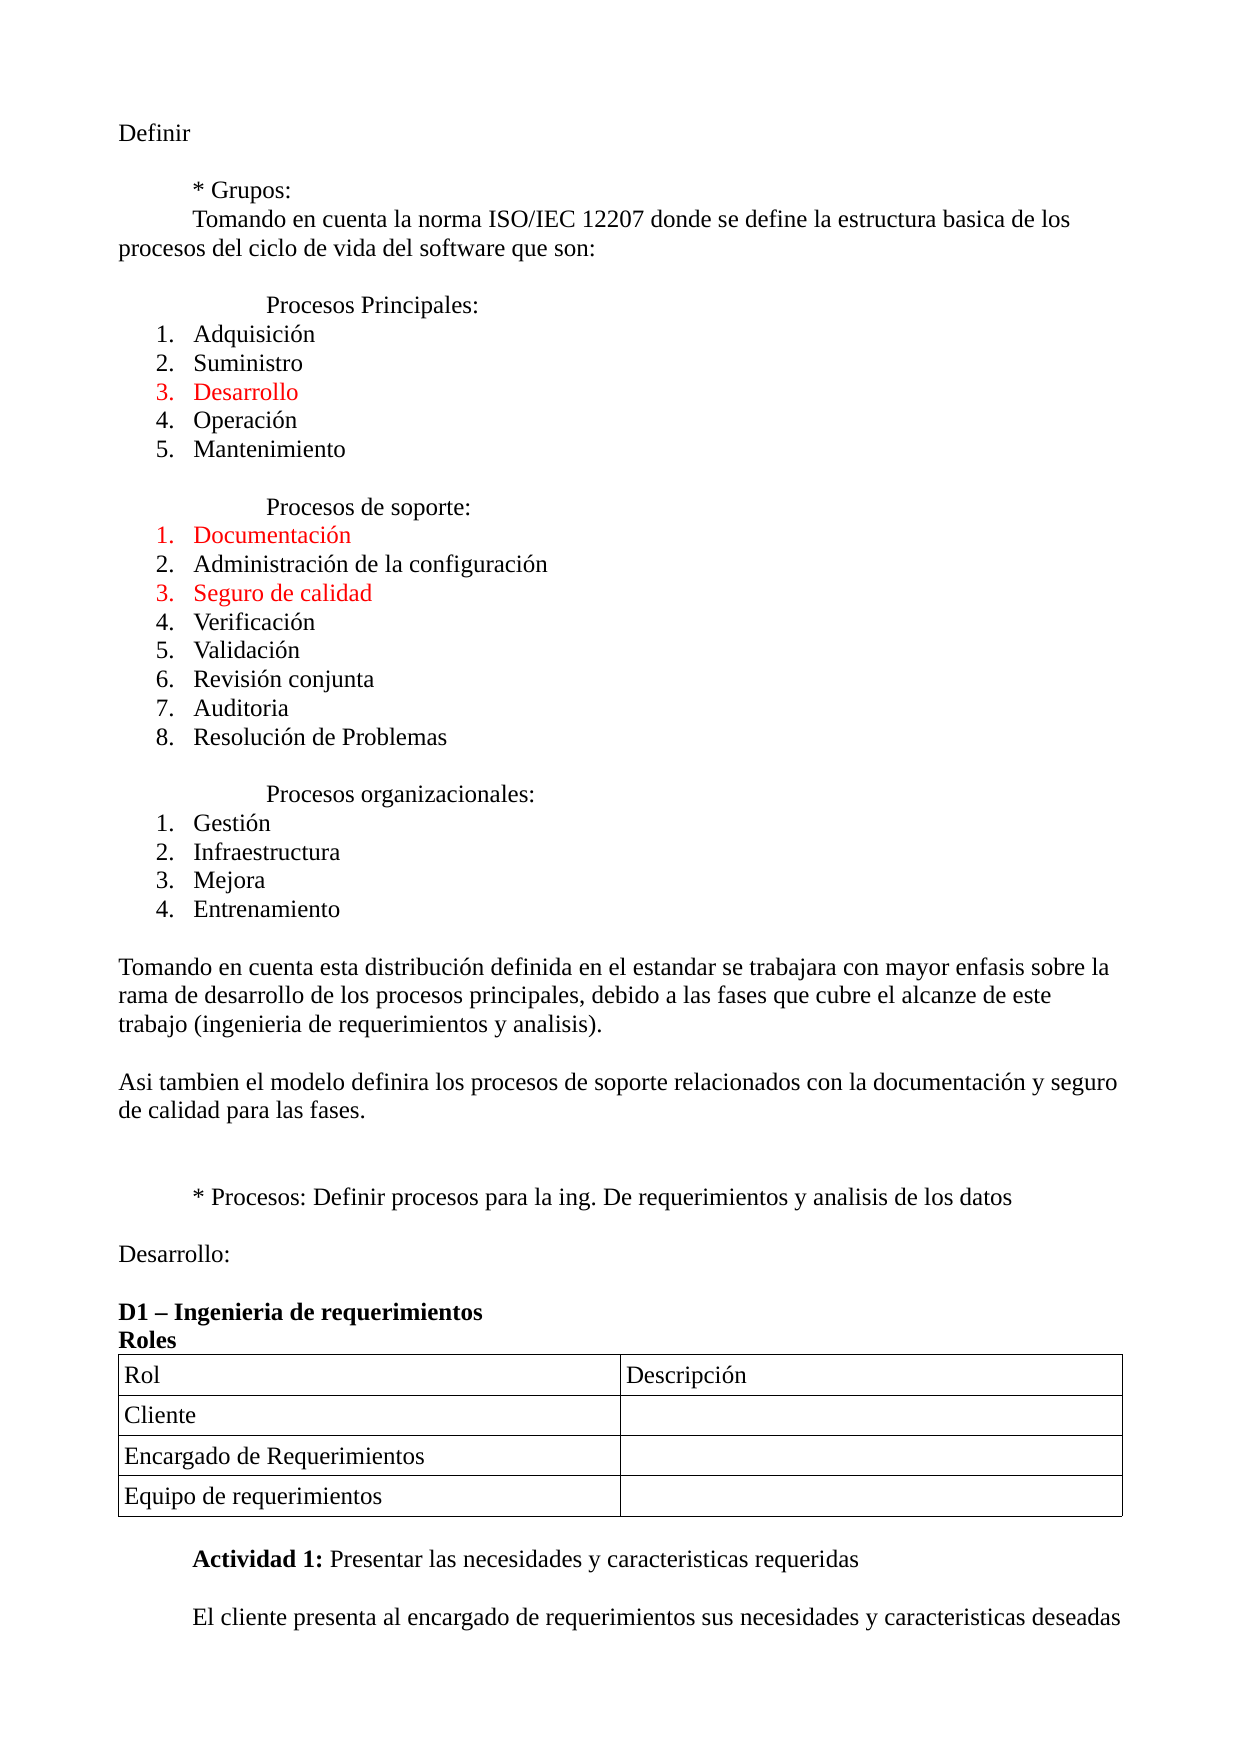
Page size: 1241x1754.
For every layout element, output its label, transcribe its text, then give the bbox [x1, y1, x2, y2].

list Revisión conjunta [156, 664, 1122, 693]
table_cell [621, 1476, 1122, 1516]
text * Procesos: Definir procesos para la ing. De requerimientos y analisis de los datos [118, 1182, 1122, 1211]
list Verificación [156, 607, 1122, 636]
text Tomando en cuenta la norma ISO/IEC 12207 donde se define la estructura basica de los procesos del ciclo de vida del software que son: [118, 204, 1122, 262]
text D1 – Ingenieria de requerimientos [118, 1297, 1122, 1326]
list Auditoria [156, 693, 1122, 722]
list Suministro [156, 348, 1122, 377]
list Seguro de calidad [156, 578, 1122, 607]
table_cell Encargado de Requerimientos [119, 1436, 620, 1475]
table_header Rol [119, 1355, 620, 1395]
text Procesos organizacionales: [118, 779, 1122, 808]
list Documentación [156, 521, 1122, 549]
list Validación [156, 636, 1122, 664]
table_cell Cliente [119, 1396, 620, 1435]
text Desarrollo: [118, 1239, 1122, 1268]
text El cliente presenta al encargado de requerimientos sus necesidades y caracteristicas deseadas [118, 1602, 1122, 1631]
text * Grupos: [118, 176, 1122, 204]
table_cell [621, 1436, 1122, 1475]
list Operación [156, 406, 1122, 434]
list Resolución de Problemas [156, 722, 1122, 751]
list Adquisición [156, 319, 1122, 348]
text Roles [118, 1326, 1122, 1354]
list Desarrollo [156, 377, 1122, 406]
list Entrenamiento [156, 894, 1122, 923]
text Asi tambien el modelo definira los procesos de soporte relacionados con la documentación y seguro de calidad para las fases. [118, 1067, 1122, 1124]
table_cell [621, 1396, 1122, 1435]
list Administración de la configuración [156, 549, 1122, 578]
text Tomando en cuenta esta distribución definida en el estandar se trabajara con mayor enfasis sobre la rama de desarrollo de los procesos principales, debido a las fases que cubre el alcanze de este trabajo (ingenieria de requerimientos y analisis). [118, 952, 1122, 1038]
text Definir [118, 118, 1122, 147]
text Procesos de soporte: [118, 492, 1122, 521]
list Mejora [156, 866, 1122, 894]
text Actividad 1: Presentar las necesidades y caracteristicas requeridas [118, 1544, 1122, 1573]
list Infraestructura [156, 837, 1122, 866]
list Gestión [156, 808, 1122, 837]
list Mantenimiento [156, 434, 1122, 463]
table_header Descripción [621, 1355, 1122, 1395]
table_cell Equipo de requerimientos [119, 1476, 620, 1516]
text Procesos Principales: [118, 291, 1122, 319]
